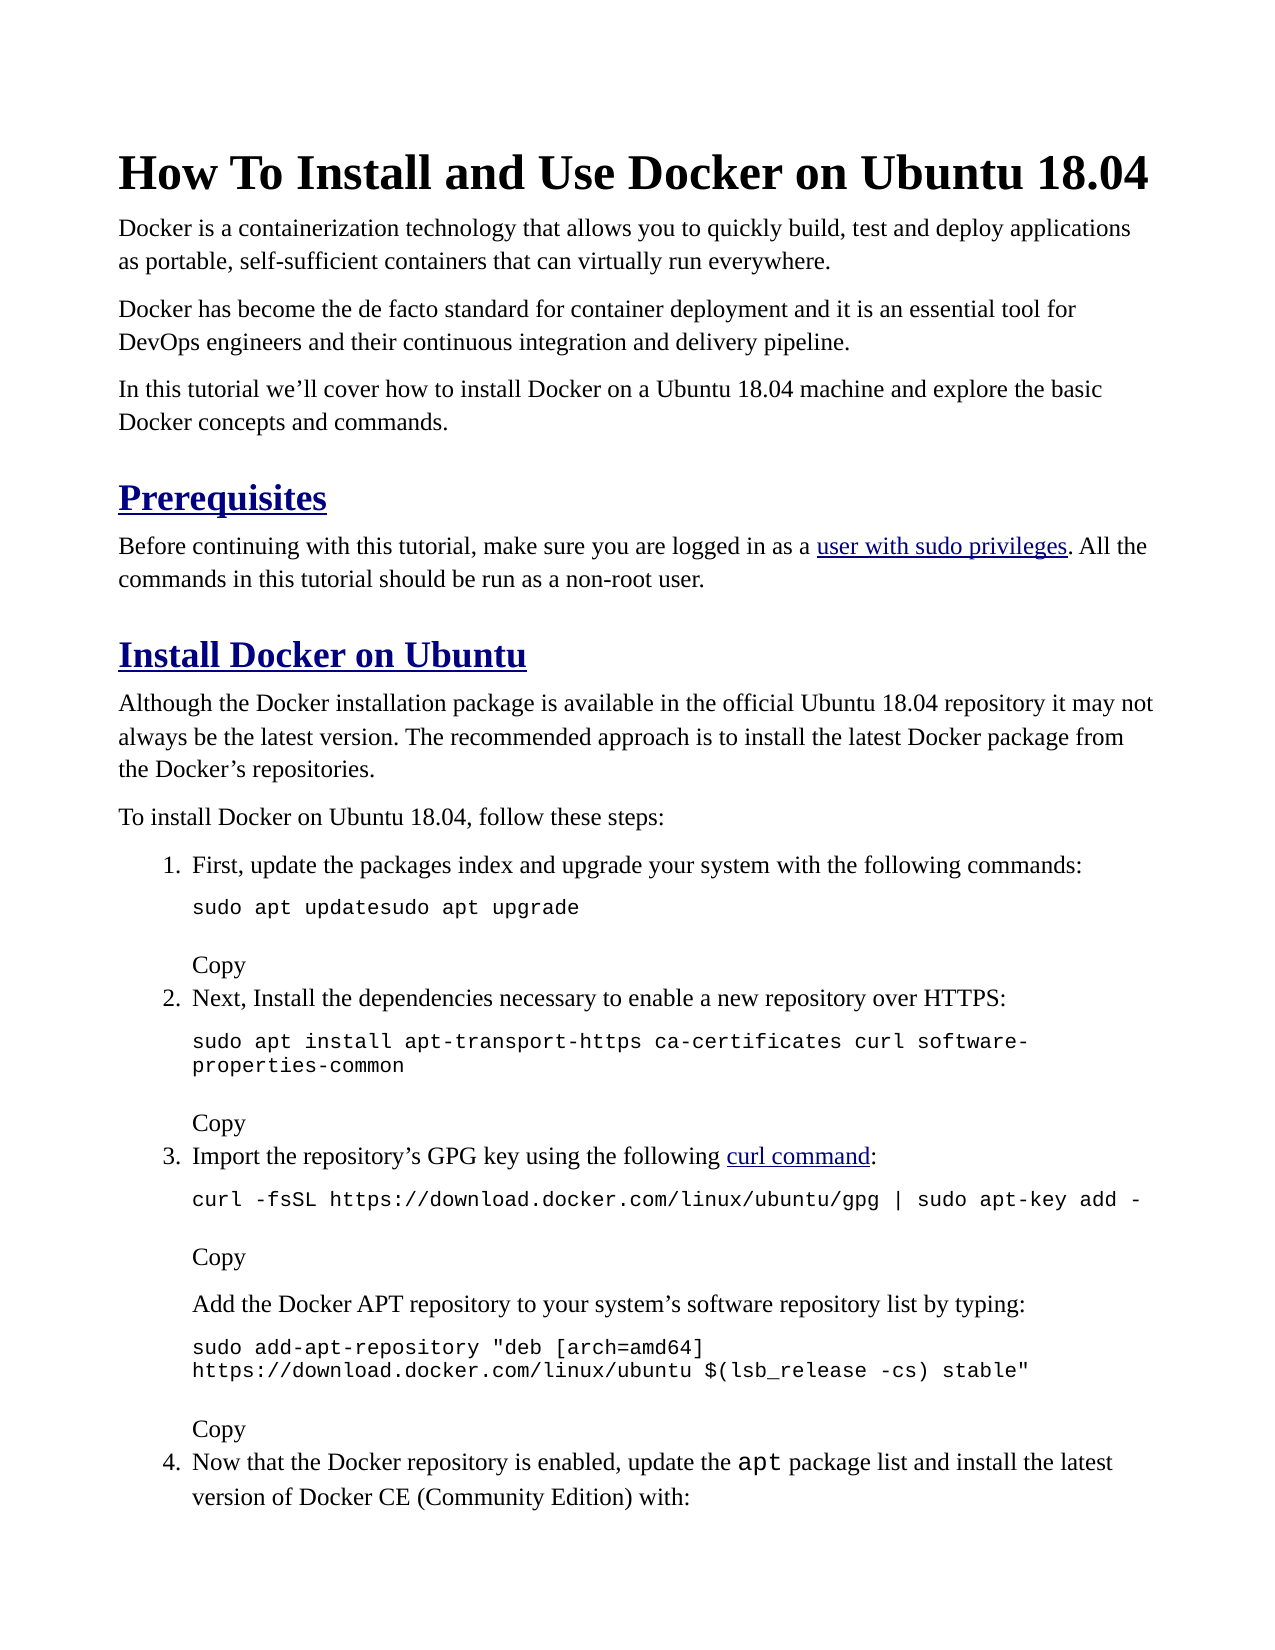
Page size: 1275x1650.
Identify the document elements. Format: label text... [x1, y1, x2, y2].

list Copy [162, 1108, 1157, 1137]
list curl -fsSL https://download.docker.com/linux/ubuntu/gpg | sudo apt-key add - [162, 1188, 1157, 1212]
text Docker has become the de facto standard for container deployment and it is an essential tool for DevOps engineers and their continuous integration and delivery pipeline. [118, 294, 1157, 356]
text Docker is a containerization technology that allows you to quickly build, test and deploy applications as portable, self-sufficient containers that can virtually run everywhere. [118, 213, 1157, 275]
text In this tutorial we’ll cover how to install Docker on a Ubuntu 18.04 machine and explore the basic Docker concepts and commands. [118, 374, 1157, 436]
subtitle Prerequisites [118, 476, 1157, 519]
list Copy [162, 1414, 1157, 1442]
subtitle How To Install and Use Docker on Ubuntu 18.04 [118, 143, 1157, 201]
list sudo apt install apt-transport-https ca-certificates curl software-properties-common [162, 1031, 1157, 1078]
list Copy [162, 951, 1157, 979]
text Although the Docker installation package is available in the official Ubuntu 18.04 repository it may not always be the latest version. The recommended approach is to install the latest Docker package from the Docker’s repositories. [118, 688, 1157, 783]
subtitle Install Docker on Ubuntu [118, 633, 1157, 676]
text Before continuing with this tutorial, make sure you are logged in as a user with sudo privileges. All the commands in this tutorial should be run as a non-root user. [118, 531, 1157, 593]
list Import the repository’s GPG key using the following curl command: [162, 1141, 1157, 1170]
list Copy [162, 1242, 1157, 1270]
list Now that the Docker repository is enabled, update the apt package list and install the latest version of Docker CE (Community Edition) with: [162, 1447, 1157, 1511]
list Add the Docker APT repository to your system’s software repository list by typing: [162, 1289, 1157, 1318]
list Next, Install the dependencies necessary to enable a new repository over HTTPS: [162, 983, 1157, 1012]
list sudo add-apt-repository "deb [arch=amd64] https://download.docker.com/linux/ubuntu $(lsb_release -cs) stable" [162, 1337, 1157, 1384]
text To install Docker on Ubuntu 18.04, follow these steps: [118, 802, 1157, 831]
list sudo apt updatesudo apt upgrade [162, 897, 1157, 921]
list First, update the packages index and upgrade your system with the following commands: [162, 850, 1157, 878]
